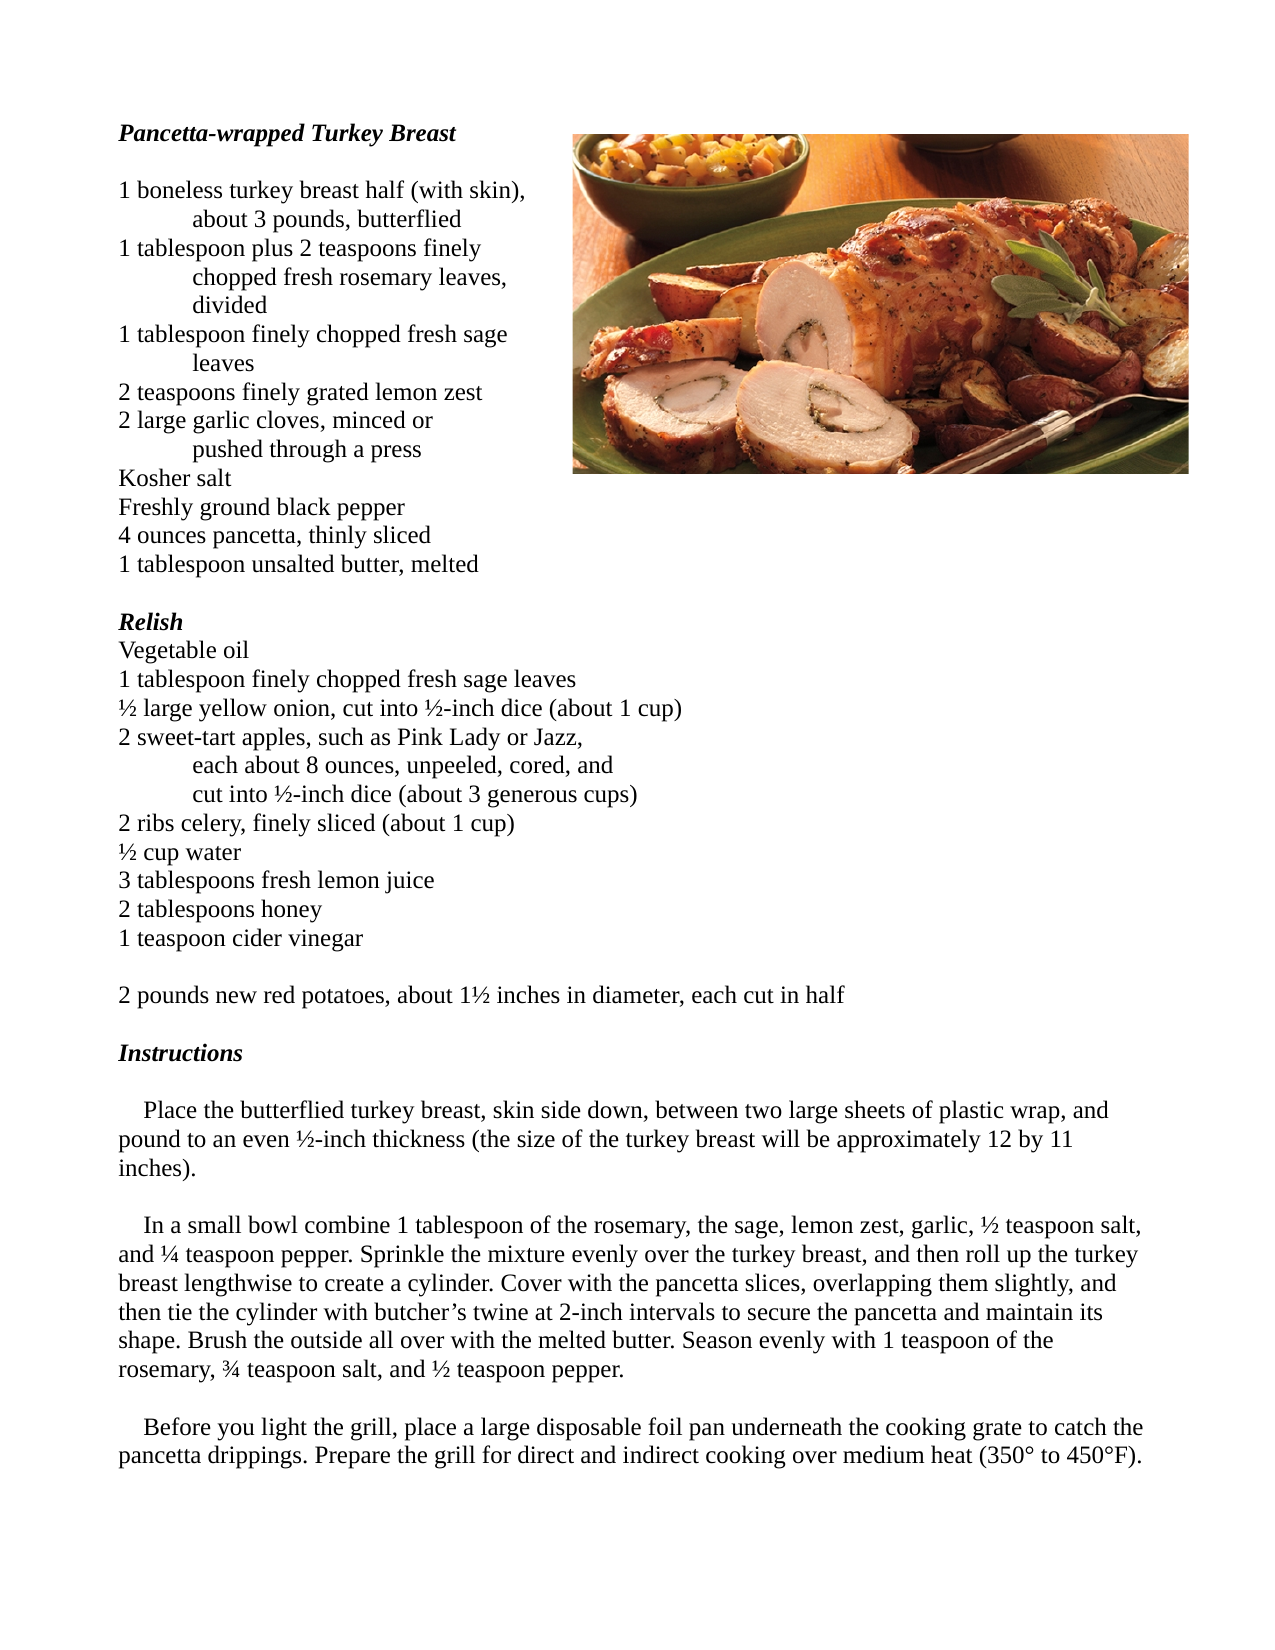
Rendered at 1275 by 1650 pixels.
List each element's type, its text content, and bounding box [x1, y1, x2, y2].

text 2 teaspoons finely grated lemon zest [118, 377, 572, 406]
text Freshly ground black pepper [118, 492, 1157, 521]
picture [572, 134, 1189, 474]
text 1 boneless turkey breast half (with skin), [118, 176, 572, 204]
text 1 tablespoon finely chopped fresh sage leaves [118, 319, 572, 377]
text ½ cup water [118, 837, 1157, 866]
text chopped fresh rosemary leaves, divided [118, 262, 572, 319]
text In a small bowl combine 1 tablespoon of the rosemary, the sage, lemon zest, garlic, ½ teaspoon salt, and ¼ teaspoon pepper. Sprinkle the mixture evenly over the turkey breast, and then roll up the turkey breast lengthwise to create a cylinder. Cover with the pancetta slices, overlapping them slightly, and then tie the cylinder with butcher’s twine at 2-inch intervals to secure the pancetta and maintain its shape. Brush the outside all over with the melted butter. Season evenly with 1 teaspoon of the rosemary, ¾ teaspoon salt, and ½ teaspoon pepper. [118, 1211, 1157, 1383]
text each about 8 ounces, unpeeled, cored, and [118, 751, 1157, 779]
text Before you light the grill, place a large disposable foil pan underneath the cooking grate to catch the pancetta drippings. Prepare the grill for direct and indirect cooking over medium heat (350° to 450°F). [118, 1412, 1157, 1469]
text Relish [118, 607, 1157, 636]
text about 3 pounds, butterflied [118, 204, 572, 233]
text 1 tablespoon plus 2 teaspoons finely [118, 233, 572, 262]
text 1 teaspoon cider vinegar [118, 923, 1157, 952]
text 1 tablespoon unsalted butter, melted [118, 549, 1157, 578]
text 4 ounces pancetta, thinly sliced [118, 521, 1157, 549]
text 2 sweet-tart apples, such as Pink Lady or Jazz, [118, 722, 1157, 751]
text Instructions [118, 1038, 1157, 1067]
text 1 tablespoon finely chopped fresh sage leaves [118, 664, 1157, 693]
text ½ large yellow onion, cut into ½-inch dice (about 1 cup) [118, 693, 1157, 722]
text 2 tablespoons honey [118, 894, 1157, 923]
text 3 tablespoons fresh lemon juice [118, 866, 1157, 894]
text 2 pounds new red potatoes, about 1½ inches in diameter, each cut in half [118, 981, 1157, 1009]
text Pancetta-wrapped Turkey Breast [118, 118, 1157, 147]
text pushed through a press [118, 434, 572, 463]
text cut into ½-inch dice (about 3 generous cups) [118, 779, 1157, 808]
text Vegetable oil [118, 636, 1157, 664]
text Place the butterflied turkey breast, skin side down, between two large sheets of plastic wrap, and pound to an even ½-inch thickness (the size of the turkey breast will be approximately 12 by 11 inches). [118, 1096, 1157, 1182]
text Kosher salt [118, 463, 1157, 492]
text 2 ribs celery, finely sliced (about 1 cup) [118, 808, 1157, 837]
text 2 large garlic cloves, minced or [118, 406, 572, 434]
